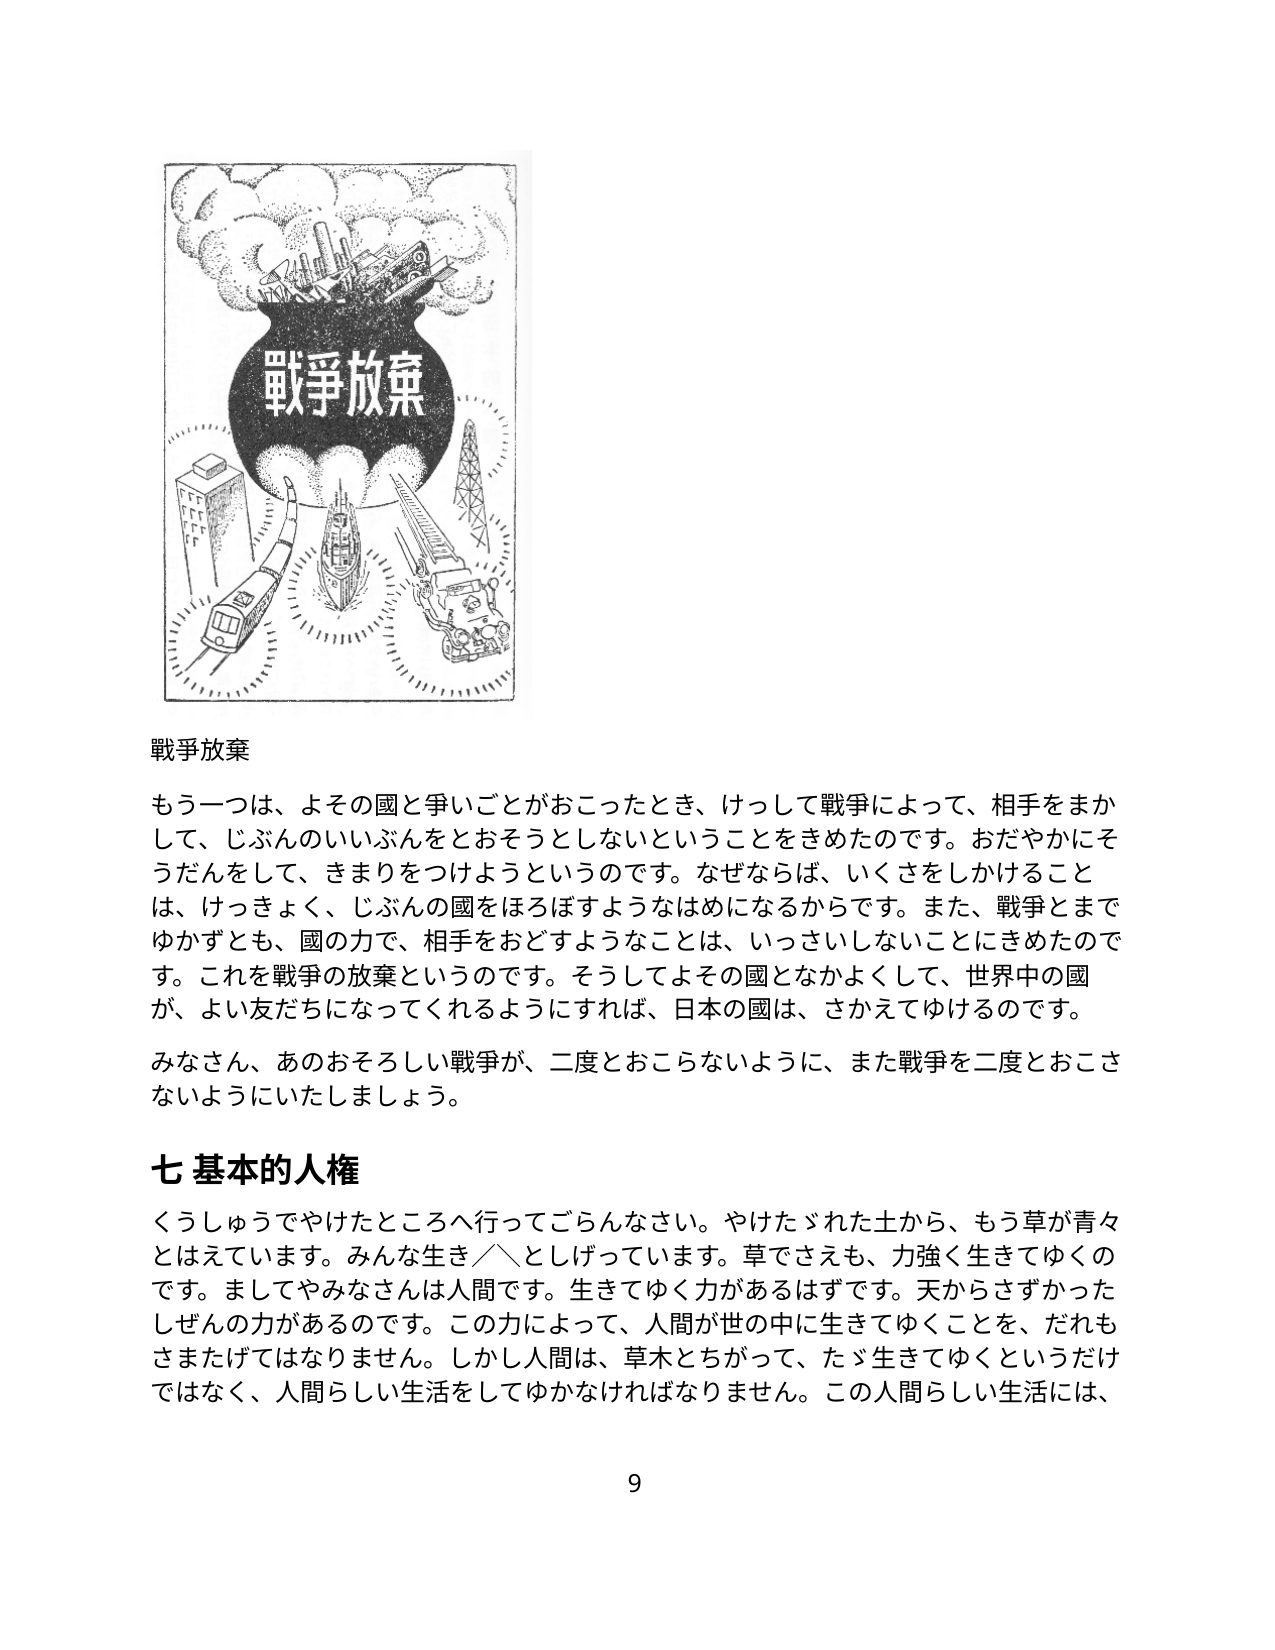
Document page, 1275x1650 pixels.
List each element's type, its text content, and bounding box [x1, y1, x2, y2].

text 戰爭放棄 [150, 732, 1125, 766]
text くうしゅうでやけたところへ行ってごらんなさい。やけたゞれた土から、もう草が青々とはえています。みんな生き／＼としげっています。草でさえも、力強く生きてゆくのです。ましてやみなさんは人間です。生きてゆく力があるはずです。天からさずかったしぜんの力があるのです。この力によって、人間が世の中に生きてゆくことを、だれもさまたげてはなりません。しかし人間は、草木とちがって、たゞ生きてゆくというだけではなく、人間らしい生活をしてゆかなければなりません。この人間らしい生活には、 [150, 1204, 1125, 1409]
subtitle 七 基本的人権 [150, 1146, 1125, 1192]
picture [150, 150, 533, 720]
text みなさん、あのおそろしい戰爭が、二度とおこらないように、また戰爭を二度とおこさないようにいたしましょう。 [150, 1044, 1125, 1112]
text もう一つは、よその國と爭いごとがおこったとき、けっして戰爭によって、相手をまかして、じぶんのいいぶんをとおそうとしないということをきめたのです。おだやかにそうだんをして、きまりをつけようというのです。なぜならば、いくさをしかけることは、けっきょく、じぶんの國をほろぼすようなはめになるからです。また、戰爭とまでゆかずとも、國の力で、相手をおどすようなことは、いっさいしないことにきめたのです。これを戰爭の放棄というのです。そうしてよその國となかよくして、世界中の國が、よい友だちになってくれるようにすれば、日本の國は、さかえてゆけるのです。 [150, 788, 1125, 1026]
